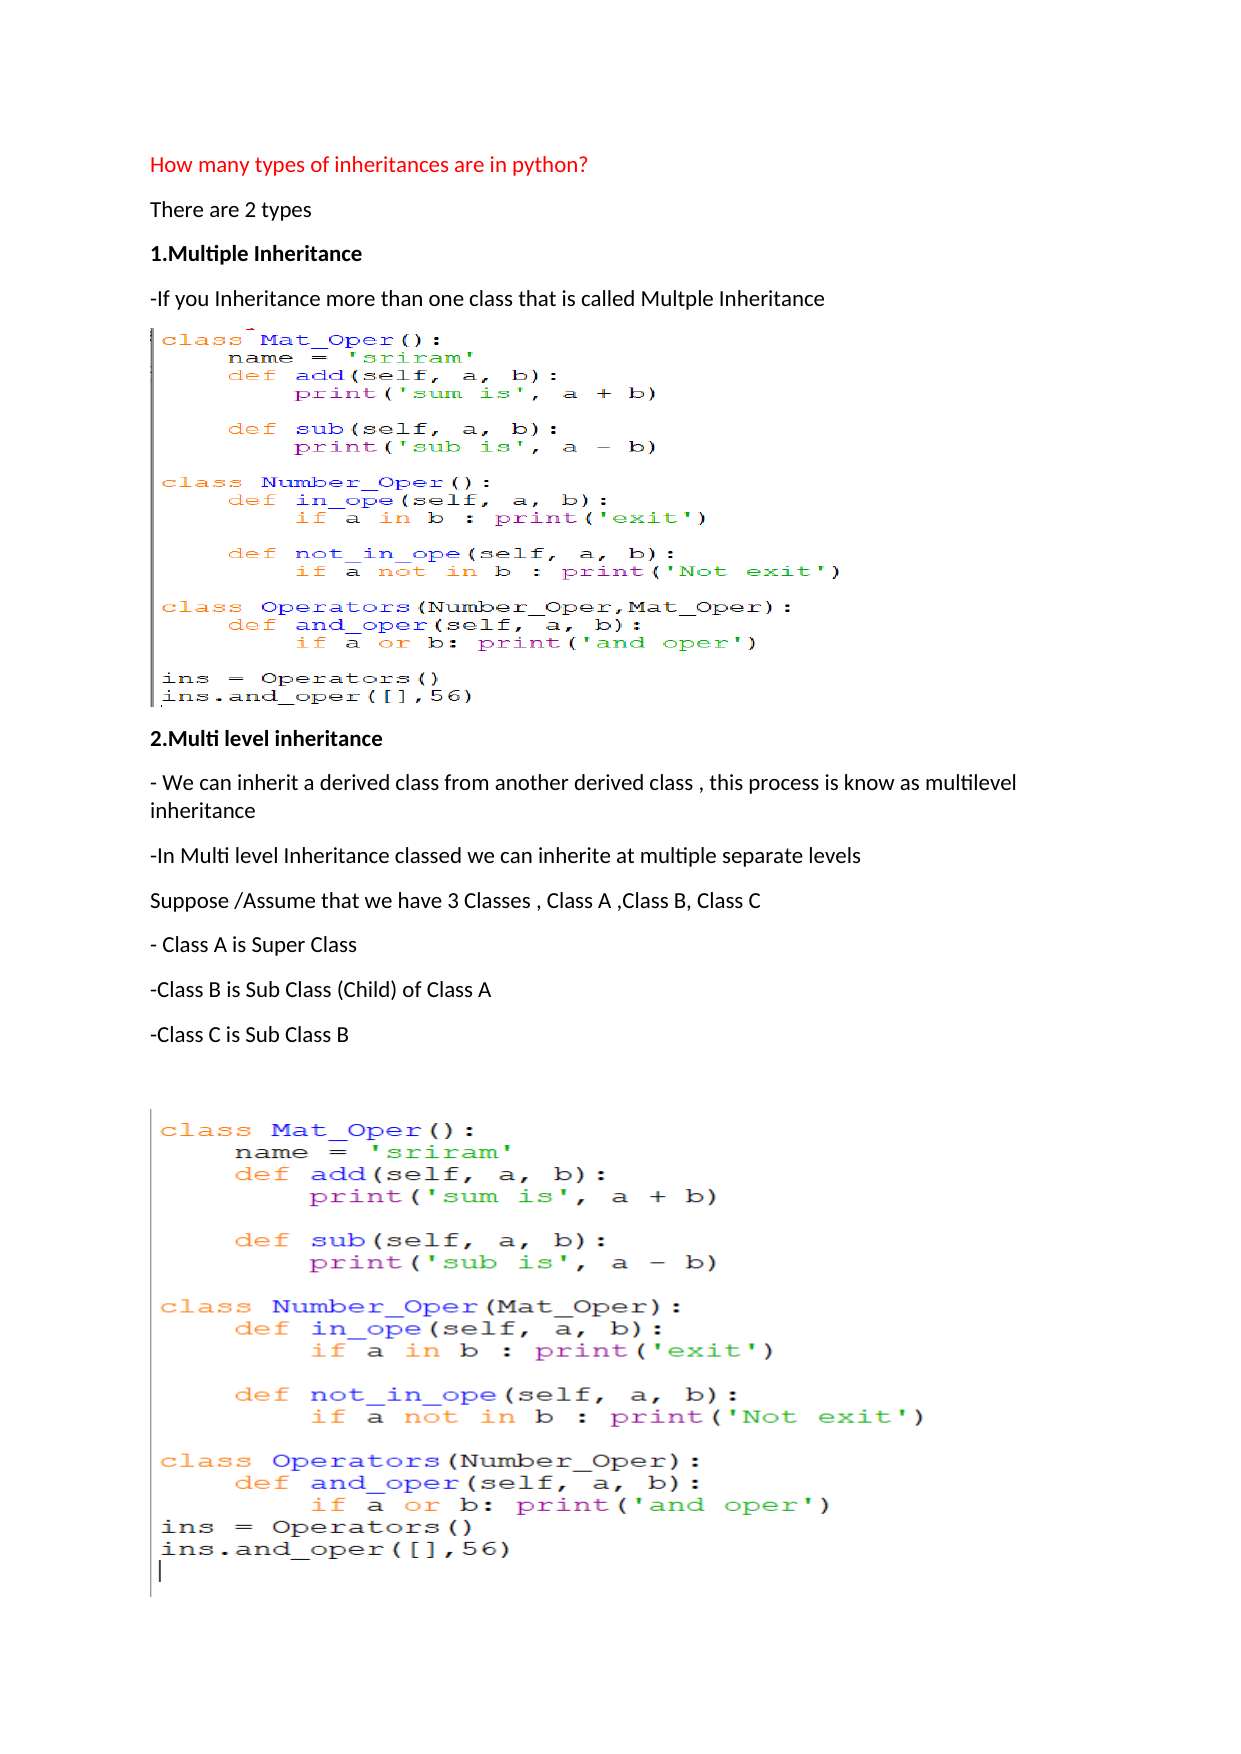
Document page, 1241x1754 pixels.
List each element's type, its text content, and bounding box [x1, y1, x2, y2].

text - We can inherit a derived class from another derived class , this process is know as multilevel inheritance [150, 768, 1090, 824]
text -Class C is Sub Class B [150, 1020, 1090, 1048]
text 1.Multiple Inheritance [150, 239, 1090, 267]
text There are 2 types [150, 195, 1090, 223]
text 2.Multi level inheritance [150, 724, 1090, 752]
text -Class B is Sub Class (Child) of Class A [150, 975, 1090, 1003]
text How many types of inheritances are in python? [150, 150, 1090, 178]
text Suppose /Assume that we have 3 Classes , Class A ,Class B, Class C [150, 886, 1090, 914]
text - Class A is Super Class [150, 930, 1090, 958]
text -If you Inheritance more than one class that is called Multple Inheritance [150, 284, 1090, 312]
text -In Multi level Inheritance classed we can inherite at multiple separate levels [150, 841, 1090, 869]
